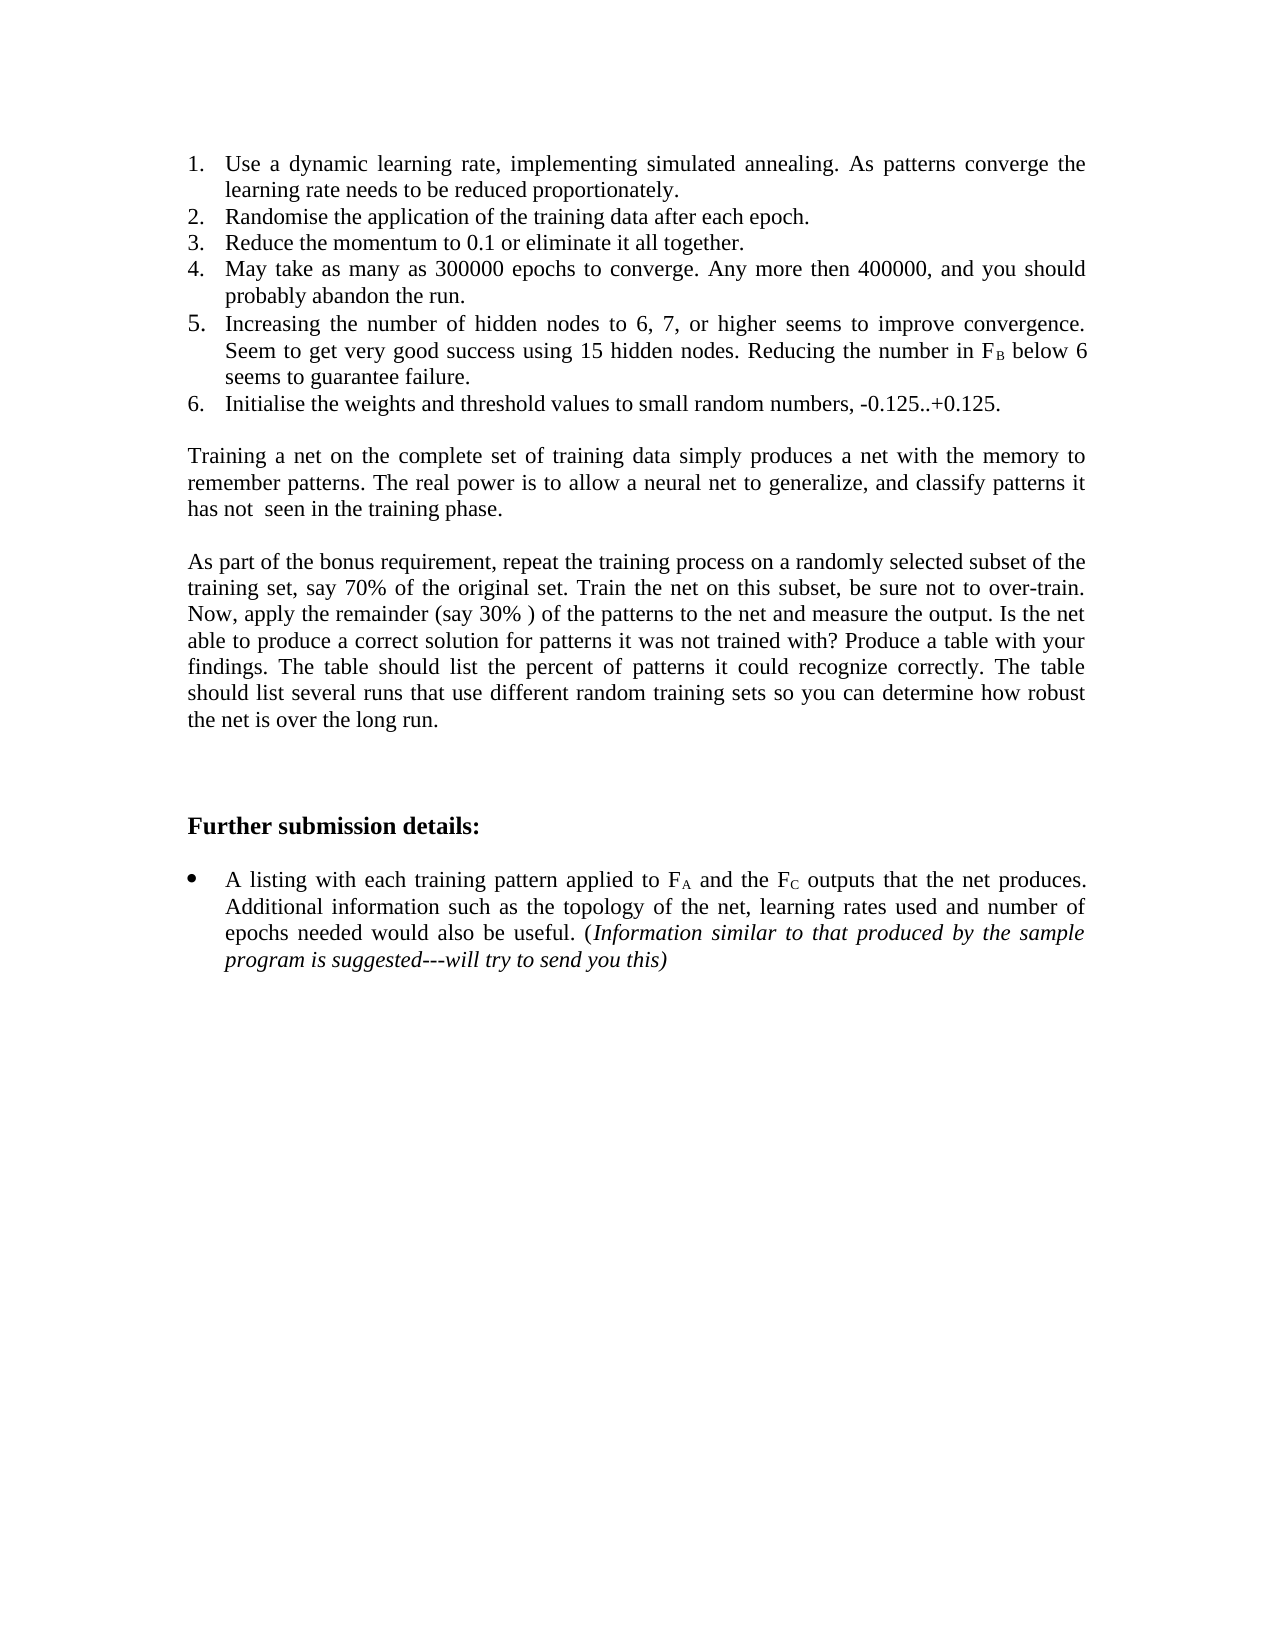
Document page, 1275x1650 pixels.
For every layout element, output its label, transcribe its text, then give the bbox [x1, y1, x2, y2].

list Initialise the weights and threshold values to small random numbers, -0.125..+0.125. [187, 389, 1087, 416]
list Randomise the application of the training data after each epoch. [187, 203, 1087, 229]
list Reduce the momentum to 0.1 or eliminate it all together. [187, 229, 1087, 255]
list Use a dynamic learning rate, implementing simulated annealing. As patterns converge the learning rate needs to be reduced proportionately. [187, 150, 1087, 203]
list Increasing the number of hidden nodes to 6, 7, or higher seems to improve convergence. Seem to get very good success using 15 hidden nodes. Reducing the number in FB below 6 seems to guarantee failure. [187, 308, 1087, 389]
text Training a net on the complete set of training data simply produces a net with the memory to remember patterns. The real power is to allow a neural net to generalize, and classify patterns it has not seen in the training phase. [187, 442, 1087, 521]
text Further submission details: [187, 811, 1087, 840]
list A listing with each training pattern applied to FA and the FC outputs that the net produces. Additional information such as the topology of the net, learning rates used and number of epochs needed would also be useful. (Information similar to that produced by the sample program is suggested---will try to send you this) [187, 866, 1087, 972]
list May take as many as 300000 epochs to converge. Any more then 400000, and you should probably abandon the run. [187, 255, 1087, 308]
text As part of the bonus requirement, repeat the training process on a randomly selected subset of the training set, say 70% of the original set. Train the net on this subset, be sure not to over-train. Now, apply the remainder (say 30% ) of the patterns to the net and measure the output. Is the net able to produce a correct solution for patterns it was not trained with? Produce a table with your findings. The table should list the percent of patterns it could recognize correctly. The table should list several runs that use different random training sets so you can determine how robust the net is over the long run. [187, 548, 1087, 732]
